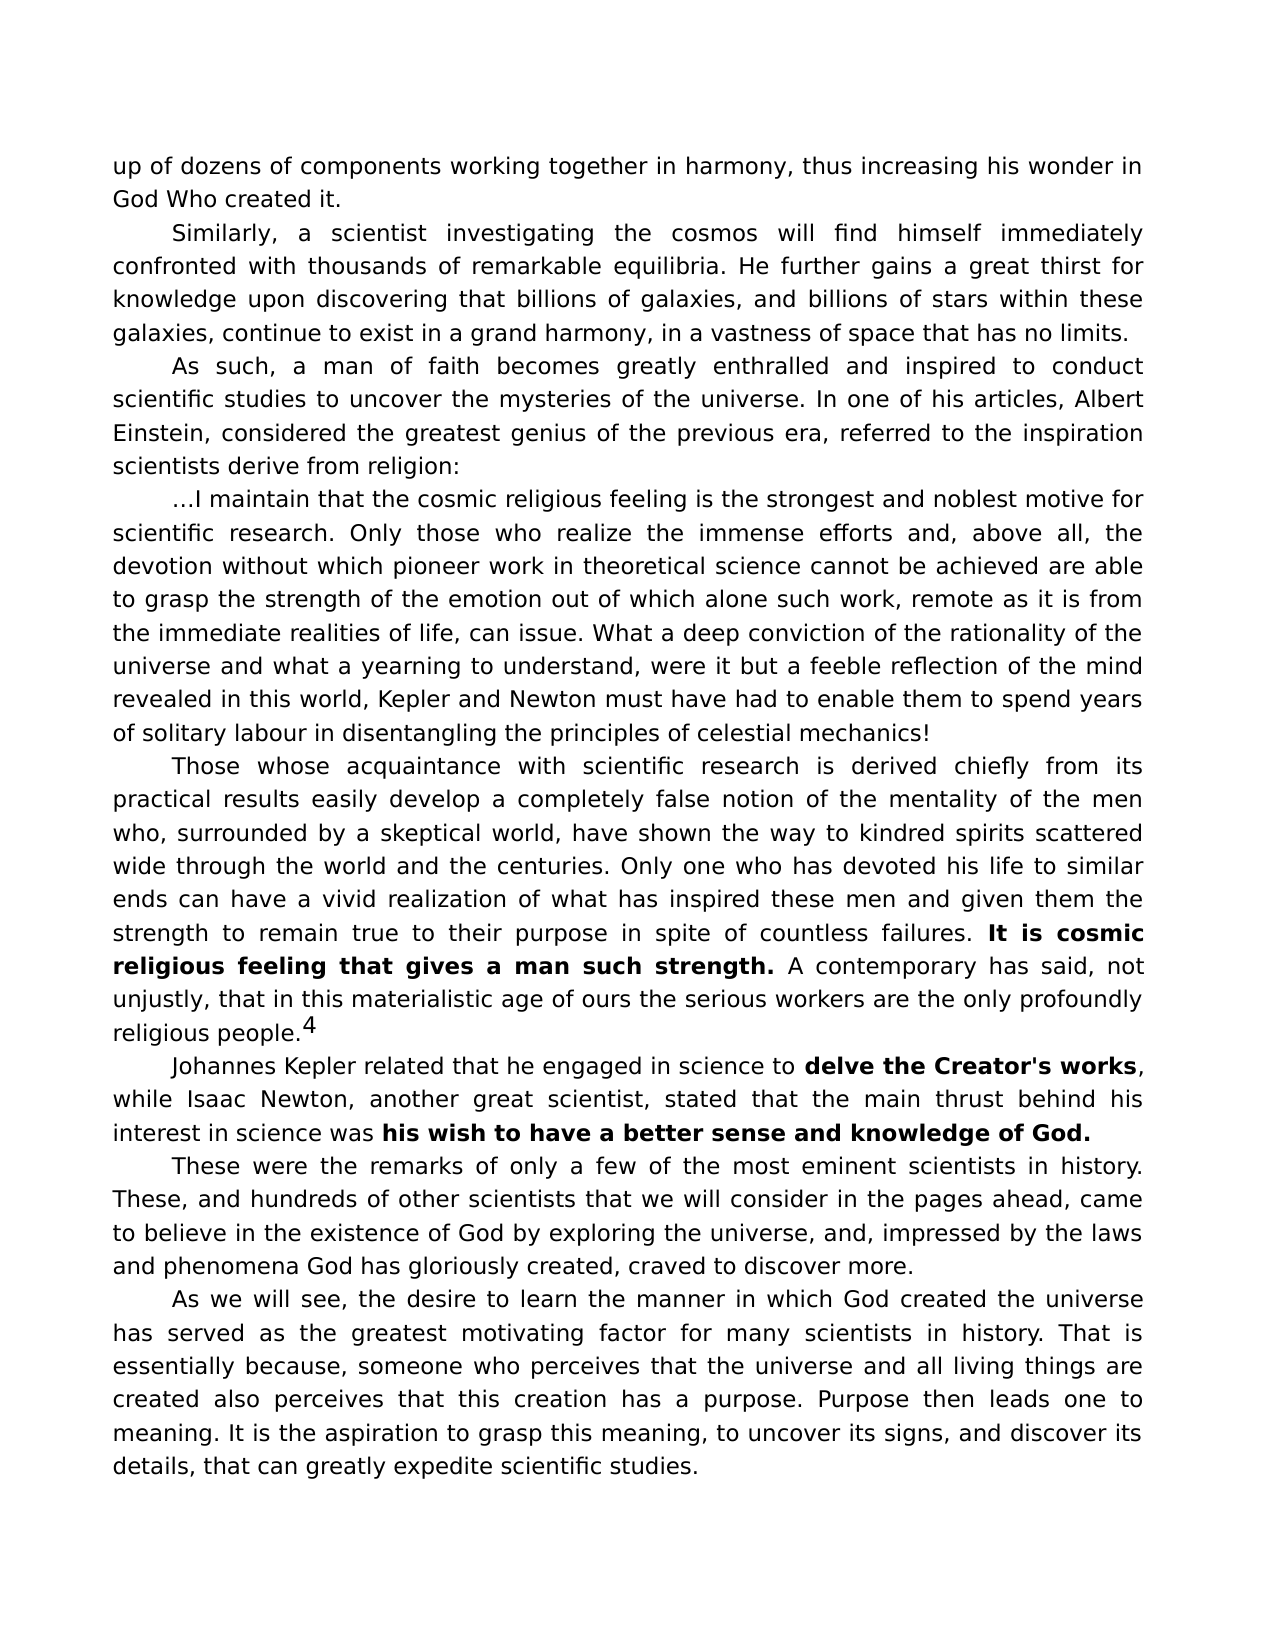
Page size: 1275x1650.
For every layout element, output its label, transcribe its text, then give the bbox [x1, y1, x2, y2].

text As such, a man of faith becomes greatly enthralled and inspired to conduct scientific studies to uncover the mysteries of the universe. In one of his articles, Albert Einstein, considered the greatest genius of the previous era, referred to the inspiration scientists derive from religion: [112, 348, 1145, 481]
text Johannes Kepler related that he engaged in science to delve the Creator's works, while Isaac Newton, another great scientist, stated that the main thrust behind his interest in science was his wish to have a better sense and knowledge of God. [112, 1048, 1145, 1148]
text …I maintain that the cosmic religious feeling is the strongest and noblest motive for scientific research. Only those who realize the immense efforts and, above all, the devotion without which pioneer work in theoretical science cannot be achieved are able to grasp the strength of the emotion out of which alone such work, remote as it is from the immediate realities of life, can issue. What a deep conviction of the rationality of the universe and what a yearning to understand, were it but a feeble reflection of the mind revealed in this world, Kepler and Newton must have had to enable them to spend years of solitary labour in disentangling the principles of celestial mechanics! [112, 481, 1145, 748]
text Those whose acquaintance with scientific research is derived chiefly from its practical results easily develop a completely false notion of the mentality of the men who, surrounded by a skeptical world, have shown the way to kindred spirits scattered wide through the world and the centuries. Only one who has devoted his life to similar ends can have a vivid realization of what has inspired these men and given them the strength to remain true to their purpose in spite of countless failures. It is cosmic religious feeling that gives a man such strength. A contemporary has said, not unjustly, that in this materialistic age of ours the serious workers are the only profoundly religious people.4 [112, 748, 1145, 1048]
text Similarly, a scientist investigating the cosmos will find himself immediately confronted with thousands of remarkable equilibria. He further gains a great thirst for knowledge upon discovering that billions of galaxies, and billions of stars within these galaxies, continue to exist in a grand harmony, in a vastness of space that has no limits. [112, 214, 1145, 348]
text As we will see, the desire to learn the manner in which God created the universe has served as the greatest motivating factor for many scientists in history. That is essentially because, someone who perceives that the universe and all living things are created also perceives that this creation has a purpose. Purpose then leads one to meaning. It is the aspiration to grasp this meaning, to uncover its signs, and discover its details, that can greatly expedite scientific studies. [112, 1281, 1145, 1481]
text These were the remarks of only a few of the most eminent scientists in history. These, and hundreds of other scientists that we will consider in the pages ahead, came to believe in the existence of God by exploring the universe, and, impressed by the laws and phenomena God has gloriously created, craved to discover more. [112, 1148, 1145, 1281]
text up of dozens of components working together in harmony, thus increasing his wonder in God Who created it. [112, 148, 1145, 214]
